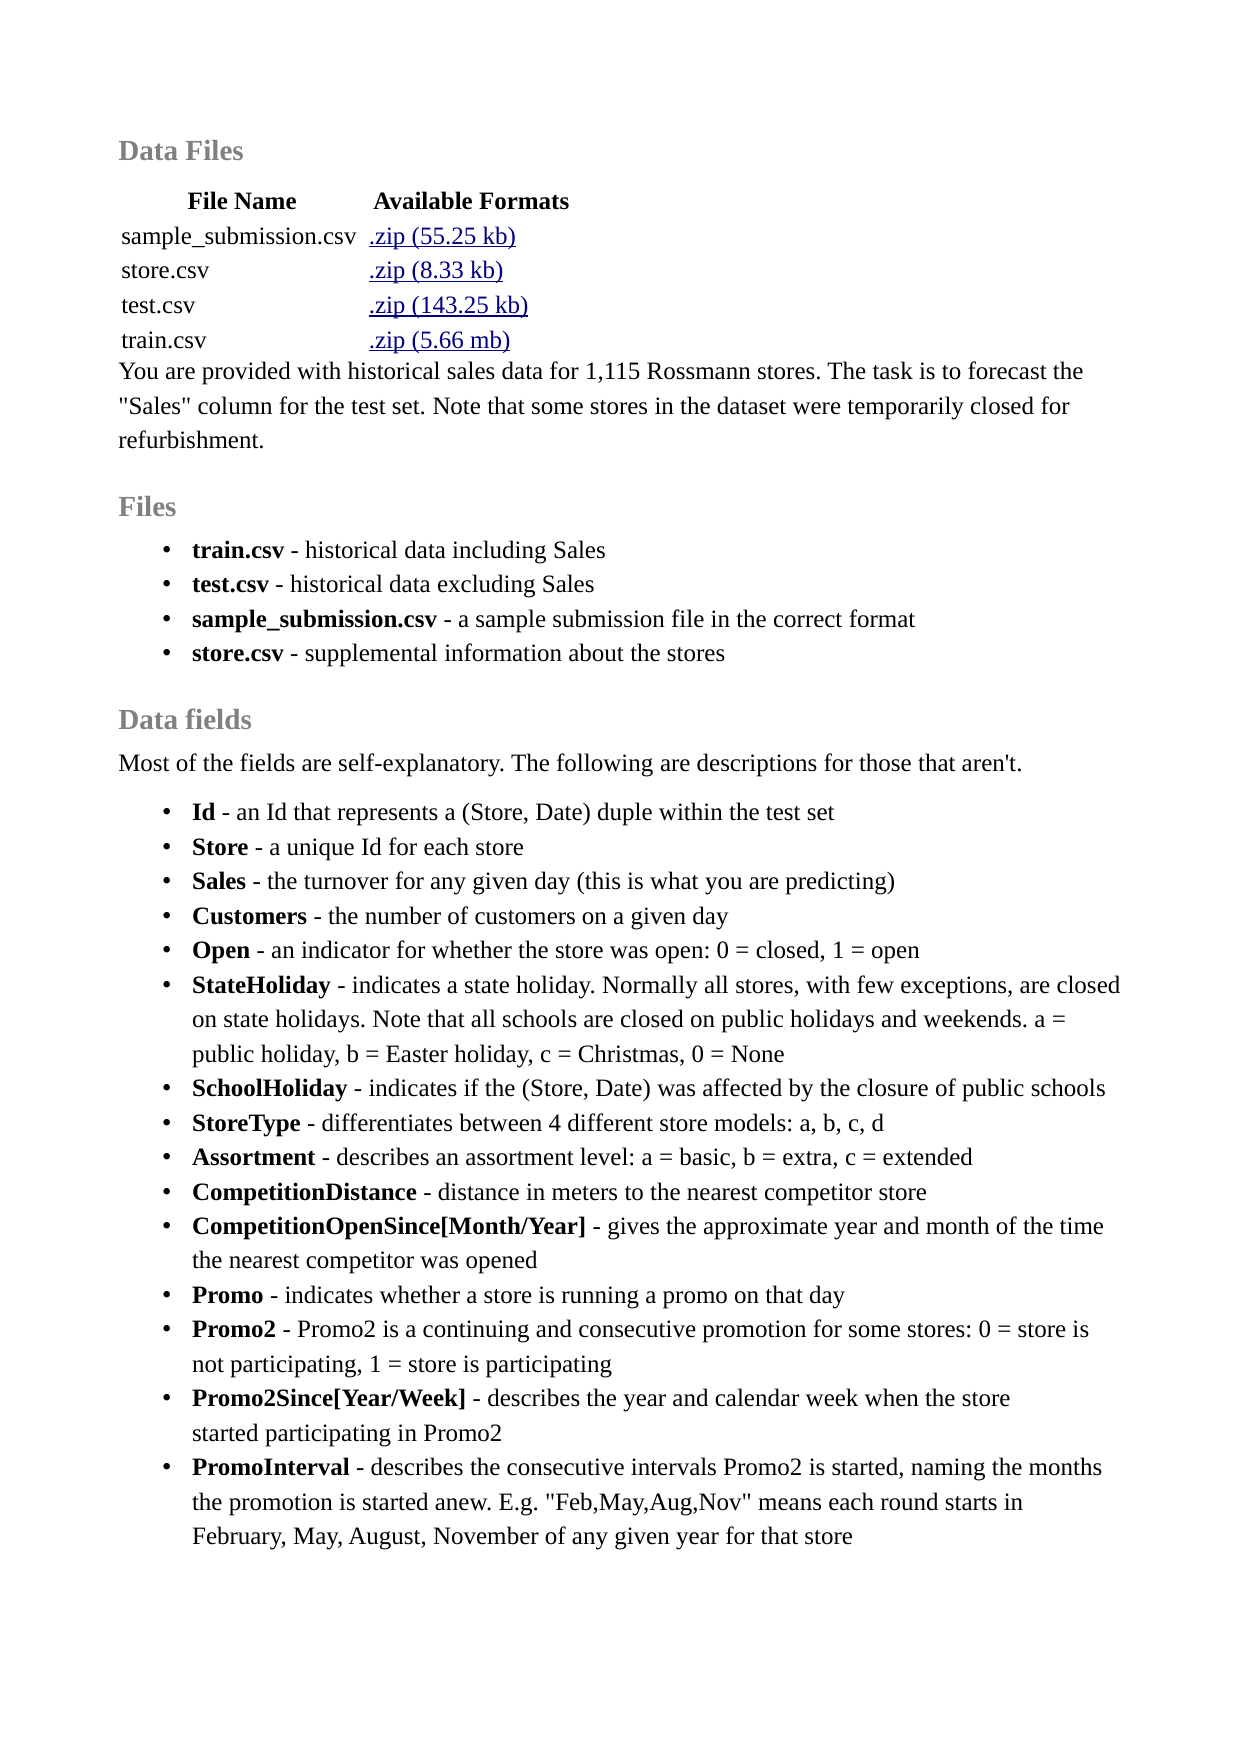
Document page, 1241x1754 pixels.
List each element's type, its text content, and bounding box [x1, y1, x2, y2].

list store.csv - supplemental information about the stores [162, 638, 1122, 667]
list CompetitionOpenSince[Month/Year] - gives the approximate year and month of the time the nearest competitor was opened [162, 1211, 1122, 1274]
subtitle Files [118, 489, 1122, 523]
list Promo - indicates whether a store is running a promo on that day [162, 1280, 1122, 1309]
list Promo2 - Promo2 is a continuing and consecutive promotion for some stores: 0 = store is not participating, 1 = store is participating [162, 1314, 1122, 1378]
table_cell .zip (55.25 kb) [366, 218, 577, 253]
table_header File Name [118, 184, 366, 218]
list Assortment - describes an assortment level: a = basic, b = extra, c = extended [162, 1142, 1122, 1171]
list sample_submission.csv - a sample submission file in the correct format [162, 604, 1122, 633]
table_cell .zip (143.25 kb) [366, 287, 577, 322]
list StoreType - differentiates between 4 different store models: a, b, c, d [162, 1108, 1122, 1136]
list Open - an indicator for whether the store was open: 0 = closed, 1 = open [162, 935, 1122, 964]
subtitle Data Files [118, 133, 1122, 166]
table_cell store.csv [118, 253, 366, 287]
list Sales - the turnover for any given day (this is what you are predicting) [162, 866, 1122, 895]
table_cell sample_submission.csv [118, 218, 366, 253]
list Promo2Since[Year/Week] - describes the year and calendar week when the store started participating in Promo2 [162, 1383, 1122, 1447]
table_cell .zip (8.33 kb) [366, 253, 577, 287]
list Store - a unique Id for each store [162, 832, 1122, 861]
list train.csv - historical data including Sales [162, 535, 1122, 564]
list Id - an Id that represents a (Store, Date) duple within the test set [162, 797, 1122, 826]
table_header Available Formats [366, 184, 577, 218]
list PromoInterval - describes the consecutive intervals Promo2 is started, naming the months the promotion is started anew. E.g. "Feb,May,Aug,Nov" means each round starts in February, May, August, November of any given year for that store [162, 1452, 1122, 1550]
list CompetitionDistance - distance in meters to the nearest competitor store [162, 1177, 1122, 1205]
table_cell .zip (5.66 mb) [366, 322, 577, 356]
list StateHoliday - indicates a state holiday. Normally all stores, with few exceptions, are closed on state holidays. Note that all schools are closed on public holidays and weekends. a = public holiday, b = Easter holiday, c = Christmas, 0 = None [162, 970, 1122, 1067]
list test.csv - historical data excluding Sales [162, 569, 1122, 598]
table_cell train.csv [118, 322, 366, 356]
subtitle Data fields [118, 702, 1122, 736]
table_cell test.csv [118, 287, 366, 322]
list SchoolHoliday - indicates if the (Store, Date) was affected by the closure of public schools [162, 1073, 1122, 1102]
text Most of the fields are self-explanatory. The following are descriptions for those that aren't. [118, 748, 1122, 777]
text You are provided with historical sales data for 1,115 Rossmann stores. The task is to forecast the "Sales" column for the test set. Note that some stores in the dataset were temporarily closed for refurbishment. [118, 356, 1122, 454]
list Customers - the number of customers on a given day [162, 901, 1122, 929]
